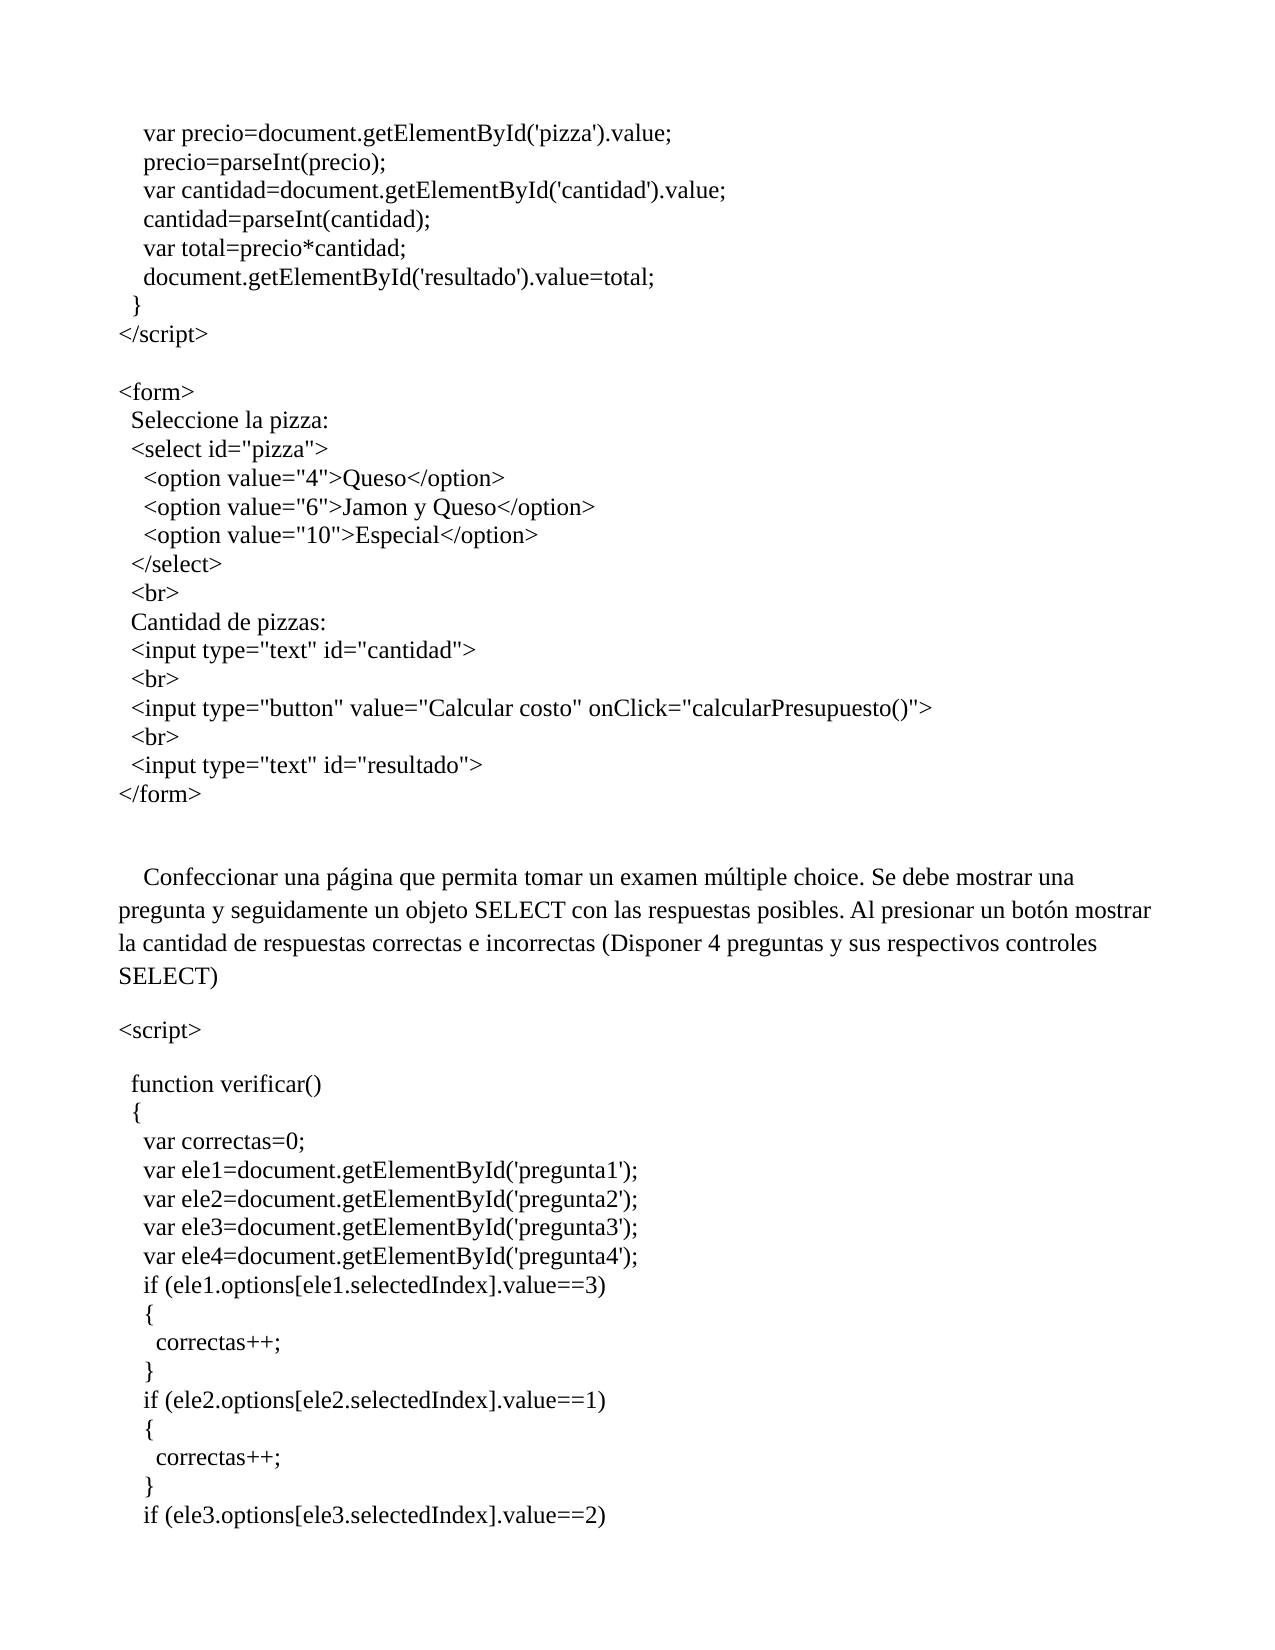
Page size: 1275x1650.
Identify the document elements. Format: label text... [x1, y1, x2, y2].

text <input type="text" id="resultado"> [118, 751, 1157, 779]
text <form> [118, 377, 1157, 406]
text <input type="text" id="cantidad"> [118, 636, 1157, 664]
text Cantidad de pizzas: [118, 607, 1157, 636]
text document.getElementById('resultado').value=total; [118, 262, 1157, 291]
text precio=parseInt(precio); [118, 147, 1157, 176]
text </form> [118, 779, 1157, 808]
text } [118, 1471, 1157, 1500]
text <br> [118, 664, 1157, 693]
text var ele1=document.getElementById('pregunta1'); [118, 1155, 1157, 1184]
text </script> [118, 319, 1157, 348]
text Seleccione la pizza: [118, 406, 1157, 434]
text <br> [118, 722, 1157, 751]
text <option value="4">Queso</option> [118, 463, 1157, 492]
text var ele2=document.getElementById('pregunta2'); [118, 1184, 1157, 1212]
text var ele4=document.getElementById('pregunta4'); [118, 1241, 1157, 1270]
text var ele3=document.getElementById('pregunta3'); [118, 1212, 1157, 1241]
text var total=precio*cantidad; [118, 233, 1157, 262]
text var precio=document.getElementById('pizza').value; [118, 118, 1157, 147]
text <input type="button" value="Calcular costo" onClick="calcularPresupuesto()"> [118, 693, 1157, 722]
text if (ele1.options[ele1.selectedIndex].value==3) [118, 1270, 1157, 1299]
text var correctas=0; [118, 1126, 1157, 1155]
text correctas++; [118, 1327, 1157, 1356]
text { [118, 1299, 1157, 1327]
text if (ele2.options[ele2.selectedIndex].value==1) [118, 1385, 1157, 1414]
text if (ele3.options[ele3.selectedIndex].value==2) [118, 1500, 1157, 1529]
text <script> [118, 1015, 1157, 1044]
text var cantidad=document.getElementById('cantidad').value; [118, 176, 1157, 204]
text { [118, 1097, 1157, 1126]
text } [118, 291, 1157, 319]
text <option value="6">Jamon y Queso</option> [118, 492, 1157, 521]
text <select id="pizza"> [118, 434, 1157, 463]
text </select> [118, 549, 1157, 578]
text function verificar() [118, 1069, 1157, 1097]
text Confeccionar una página que permita tomar un examen múltiple choice. Se debe mostrar una pregunta y seguidamente un objeto SELECT con las respuestas posibles. Al presionar un botón mostrar la cantidad de respuestas correctas e incorrectas (Disponer 4 preguntas y sus respectivos controles SELECT) [118, 862, 1157, 990]
text } [118, 1356, 1157, 1385]
text { [118, 1414, 1157, 1442]
text correctas++; [118, 1442, 1157, 1471]
text cantidad=parseInt(cantidad); [118, 204, 1157, 233]
text <br> [118, 578, 1157, 607]
text <option value="10">Especial</option> [118, 521, 1157, 549]
